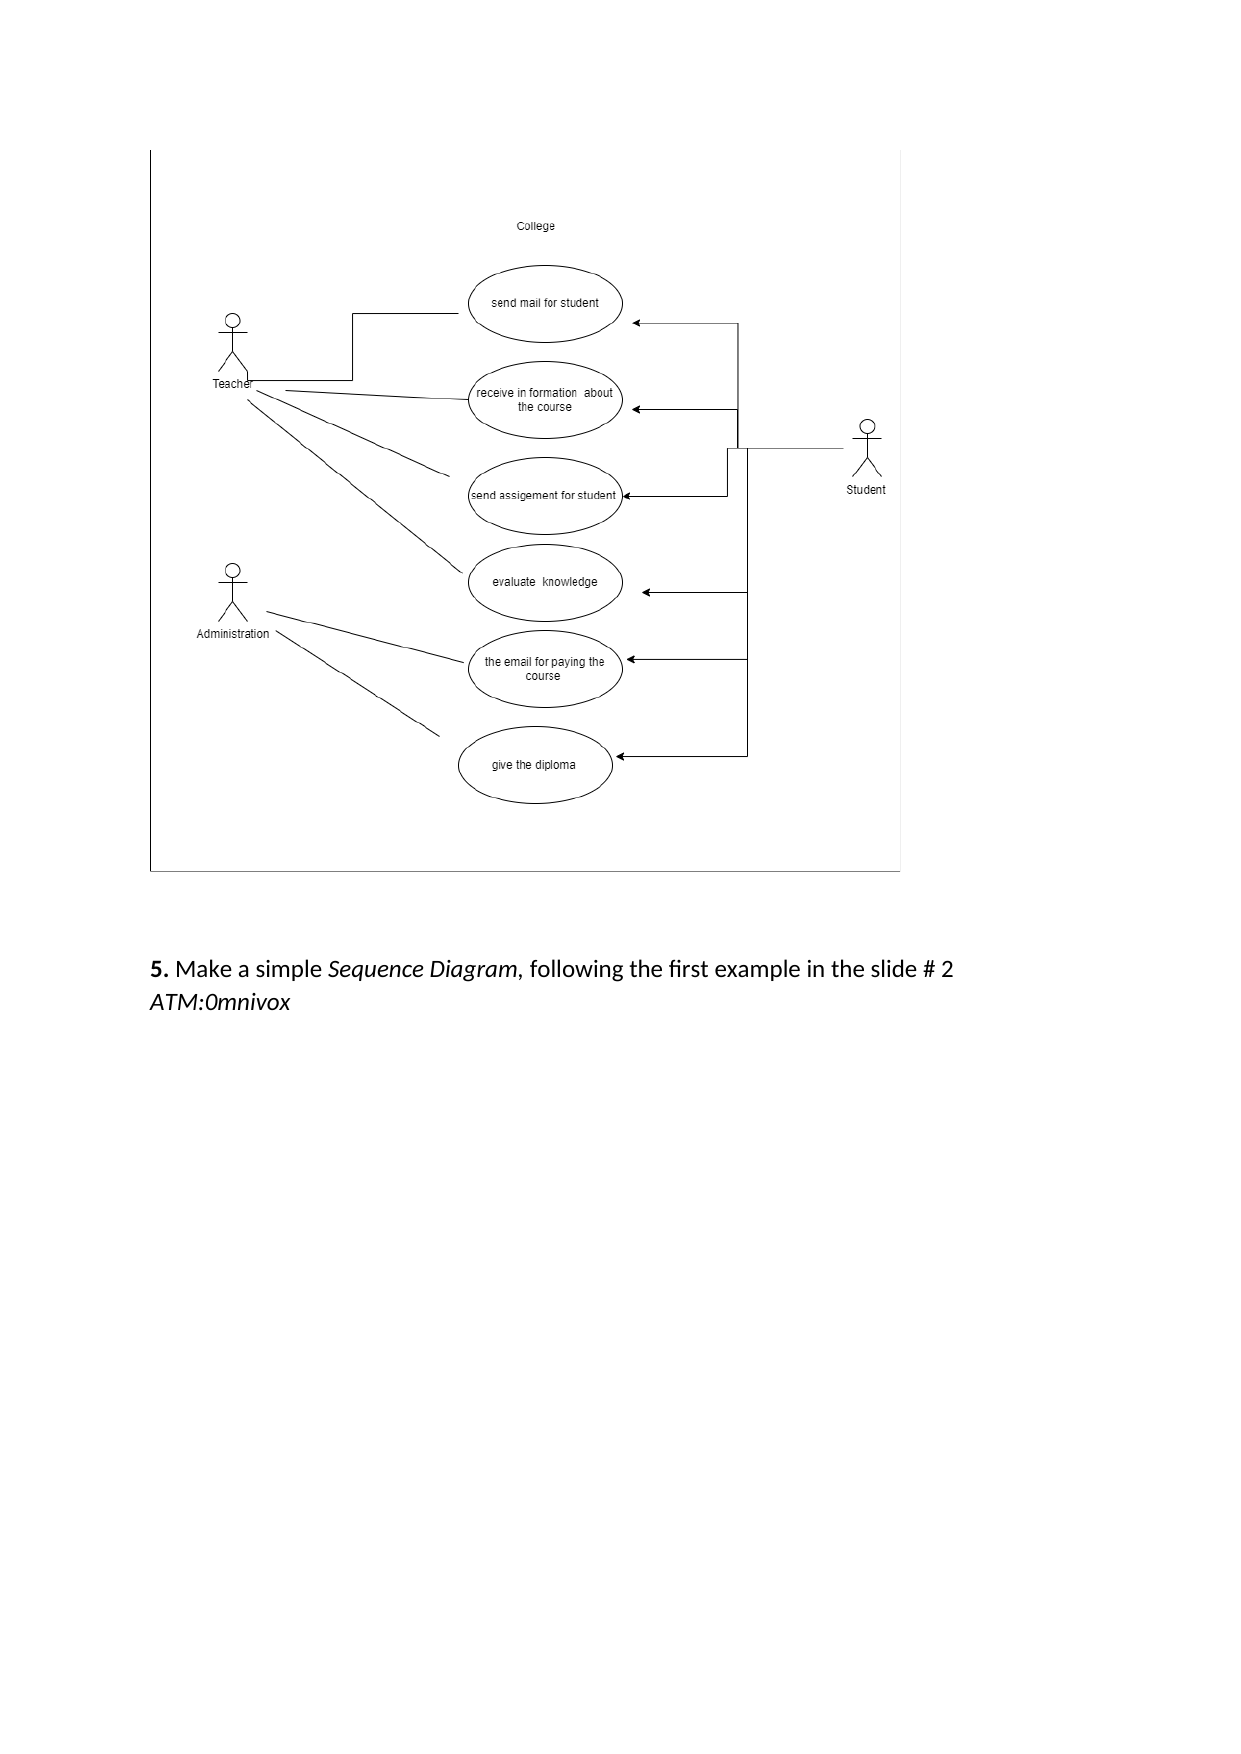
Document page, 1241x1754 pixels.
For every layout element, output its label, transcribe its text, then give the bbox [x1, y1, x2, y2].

text 5. Make a simple Sequence Diagram, following the first example in the slide # 2 ATM:0mnivox [150, 953, 1090, 1016]
